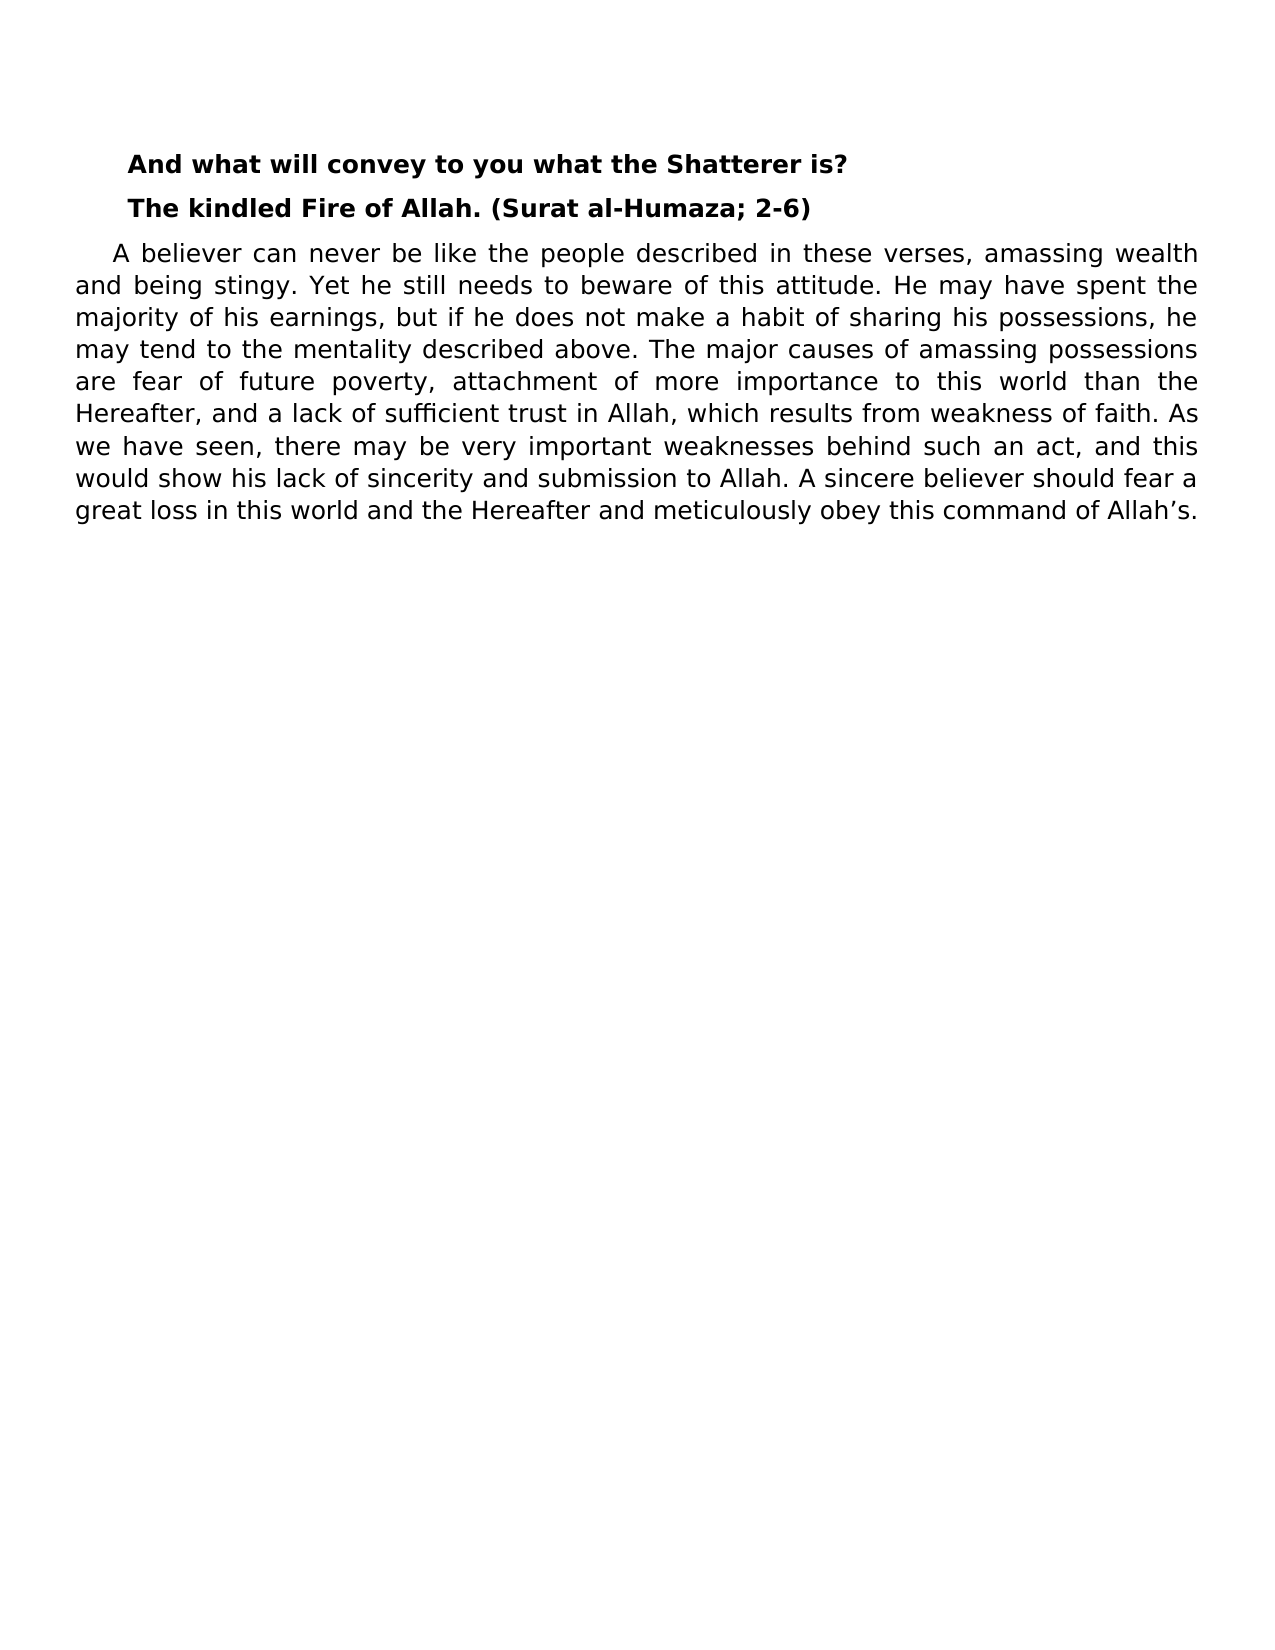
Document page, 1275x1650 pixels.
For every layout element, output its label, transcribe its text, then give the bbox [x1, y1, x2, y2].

text The kindled Fire of Allah. (Surat al-Humaza; 2-6) [127, 194, 1177, 224]
text And what will convey to you what the Shatterer is? [127, 150, 1177, 179]
text A believer can never be like the people described in these verses, amassing wealth and being stingy. Yet he still needs to beware of this attitude. He may have spent the majority of his earnings, but if he does not make a habit of sharing his possessions, he may tend to the mentality described above. The major causes of amassing possessions are fear of future poverty, attachment of more importance to this world than the Hereafter, and a lack of sufficient trust in Allah, which results from weakness of faith. As we have seen, there may be very important weaknesses behind such an act, and this would show his lack of sincerity and submission to Allah. A sincere believer should fear a great loss in this world and the Hereafter and meticulously obey this command of Allah’s. [75, 239, 1200, 525]
